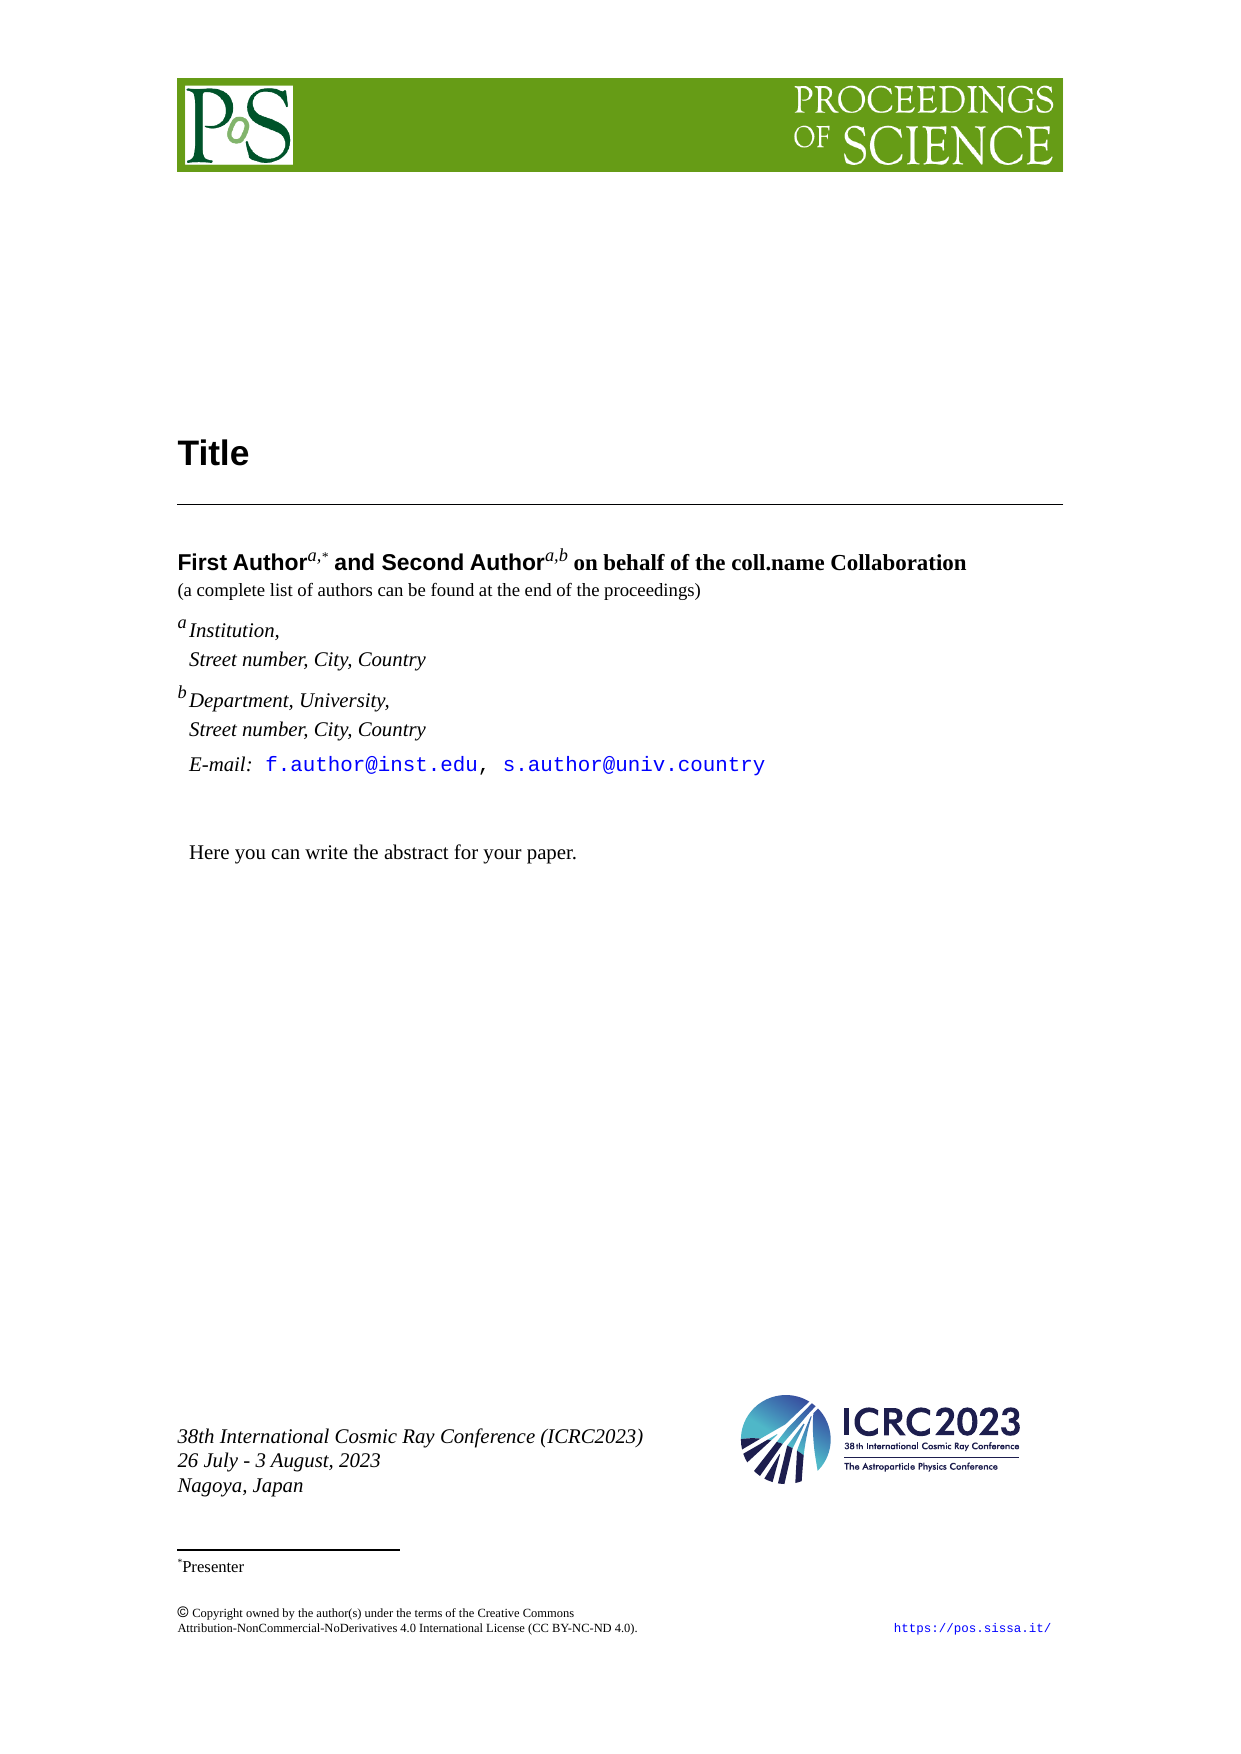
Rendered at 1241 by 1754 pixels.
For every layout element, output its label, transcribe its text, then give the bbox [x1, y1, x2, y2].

text 38th International Cosmic Ray Conference (ICRC2023) [177, 1424, 726, 1448]
text [1035, 1448, 1063, 1497]
picture [177, 78, 1064, 172]
title Title [177, 432, 1063, 504]
list Institution, Street number, City, Country [177, 611, 1063, 671]
text 26 July - 3 August, 2023 Nagoya, Japan [177, 1448, 726, 1497]
text Here you can write the abstract for your paper. [189, 840, 998, 864]
text Presenter [177, 1556, 1063, 1576]
text First Authora, and Second Authora,b on behalf of the coll.name Collaboration (a complete list of authors can be found at the end of the proceedings) [177, 544, 1063, 601]
list Department, University, Street number, City, Country [177, 682, 1063, 741]
text E-mail: f.author@inst.edu, s.author@univ.country [189, 752, 1063, 778]
